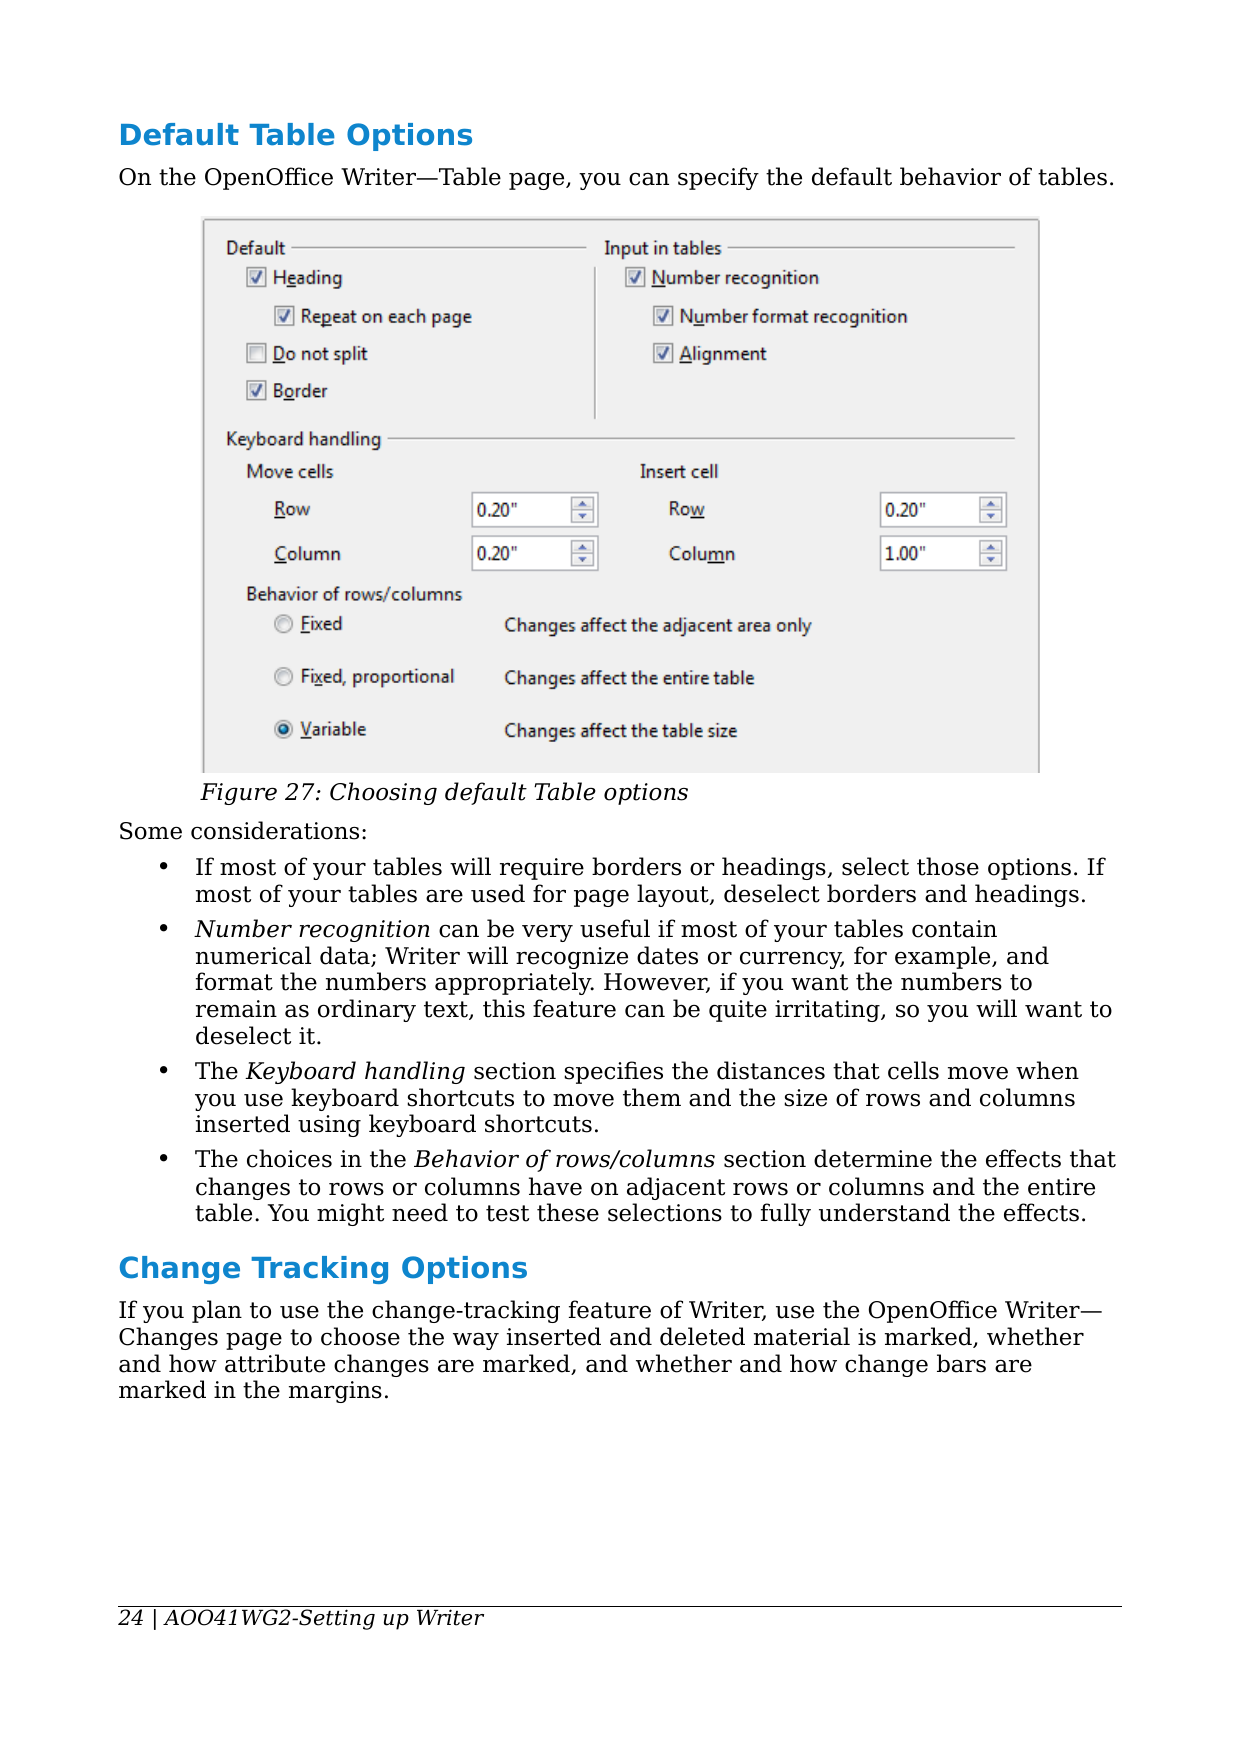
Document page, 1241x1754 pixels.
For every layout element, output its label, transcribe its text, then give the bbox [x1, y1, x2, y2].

text Figure 27: Choosing default Table options [201, 779, 1040, 806]
picture [200, 216, 1040, 773]
list If most of your tables will require borders or headings, select those options. If most of your tables are used for page layout, deselect borders and headings. [156, 852, 1122, 907]
list The Keyboard handling section specifies the distances that cells move when you use keyboard shortcuts to move them and the size of rows and columns inserted using keyboard shortcuts. [156, 1056, 1122, 1138]
subtitle Change Tracking Options [118, 1251, 1122, 1285]
text If you plan to use the change-tracking feature of Writer, use the OpenOffice Writer—Changes page to choose the way inserted and deleted material is marked, whether and how attribute changes are marked, and whether and how change bars are marked in the margins. [118, 1298, 1122, 1404]
list The choices in the Behavior of rows/columns section determine the effects that changes to rows or columns have on adjacent rows or columns and the entire table. You might need to test these selections to fully understand the effects. [156, 1144, 1122, 1227]
subtitle Default Table Options [118, 118, 1122, 152]
text On the OpenOffice Writer—Table page, you can specify the default behavior of tables. [118, 164, 1122, 191]
list Some considerations: [118, 818, 1122, 845]
list Number recognition can be very useful if most of your tables contain numerical data; Writer will recognize dates or currency, for example, and format the numbers appropriately. However, if you want the numbers to remain as ordinary text, this feature can be quite irritating, so you will want to deselect it. [156, 914, 1122, 1049]
